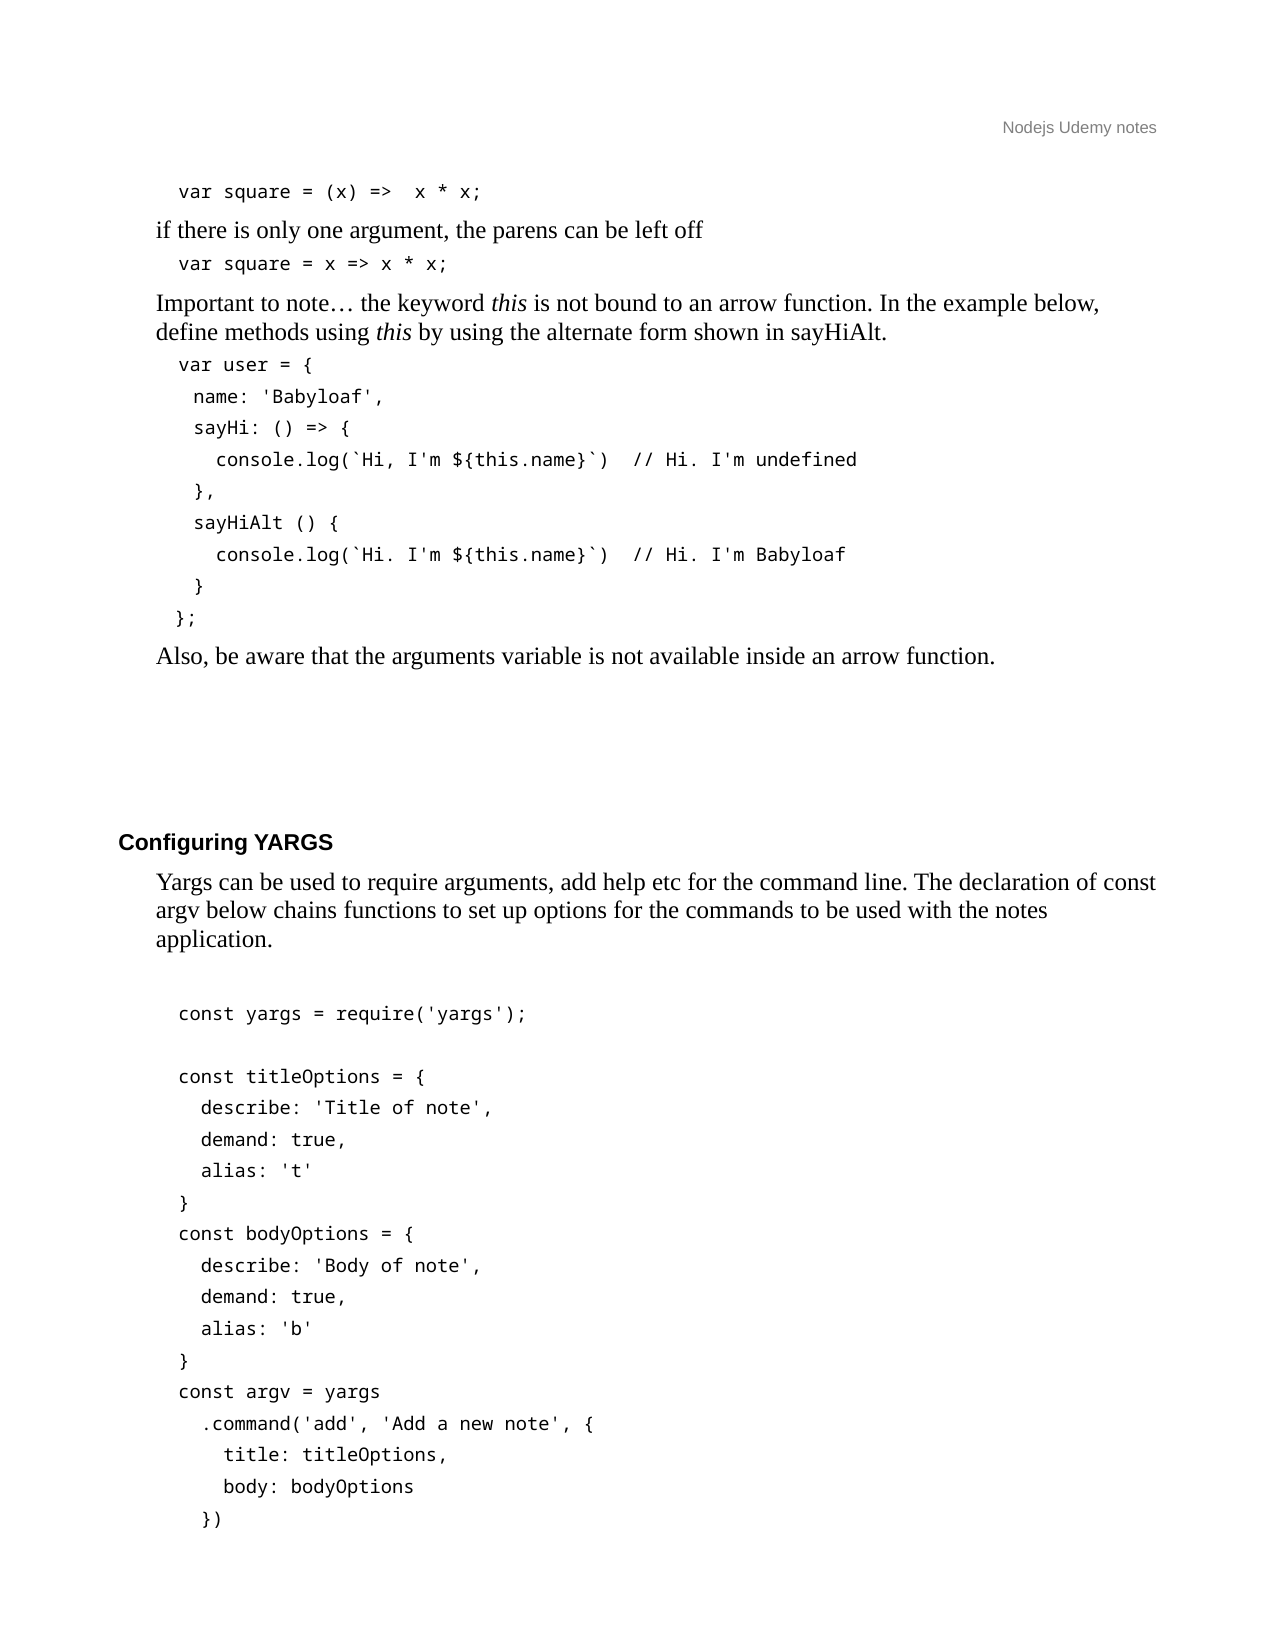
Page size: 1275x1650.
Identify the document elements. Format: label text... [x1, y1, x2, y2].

text }, [118, 478, 1157, 503]
text sayHi: () => { [118, 414, 1157, 440]
text const bodyOptions = { [178, 1221, 1157, 1246]
text .command('add', 'Add a new note', { [178, 1410, 1157, 1436]
text var user = { [178, 351, 1157, 377]
text console.log(`Hi. I'm ${this.name}`) // Hi. I'm Babyloaf [118, 541, 1157, 566]
text const argv = yargs [178, 1378, 1157, 1404]
text Yargs can be used to require arguments, add help etc for the command line. The declaration of const argv below chains functions to set up options for the commands to be used with the notes application. [156, 867, 1157, 953]
text demand: true, [178, 1284, 1157, 1309]
text if there is only one argument, the parens can be left off [156, 216, 1157, 244]
text Also, be aware that the arguments variable is not available inside an arrow function. [156, 641, 1157, 670]
text const yargs = require('yargs'); [178, 1000, 1157, 1025]
text console.log(`Hi, I'm ${this.name}`) // Hi. I'm undefined [118, 446, 1157, 472]
text Important to note… the keyword this is not bound to an arrow function. In the example below, define methods using this by using the alternate form shown in sayHiAlt. [156, 288, 1157, 345]
text name: 'Babyloaf', [178, 383, 1157, 408]
text const titleOptions = { [178, 1063, 1157, 1088]
text var square = x => x * x; [178, 250, 1157, 276]
text describe: 'Title of note', [178, 1094, 1157, 1120]
text describe: 'Body of note', [178, 1252, 1157, 1278]
text } [178, 1189, 1157, 1215]
text demand: true, [178, 1126, 1157, 1152]
text }) [178, 1505, 1157, 1530]
subtitle Configuring YARGS [118, 828, 1157, 855]
text } [118, 572, 1157, 598]
text var square = (x) => x * x; [178, 178, 1157, 204]
text } [178, 1347, 1157, 1372]
text alias: 'b' [178, 1315, 1157, 1341]
text body: bodyOptions [178, 1473, 1157, 1499]
text }; [118, 604, 1157, 629]
text title: titleOptions, [178, 1442, 1157, 1467]
text alias: 't' [178, 1158, 1157, 1183]
text sayHiAlt () { [118, 509, 1157, 535]
